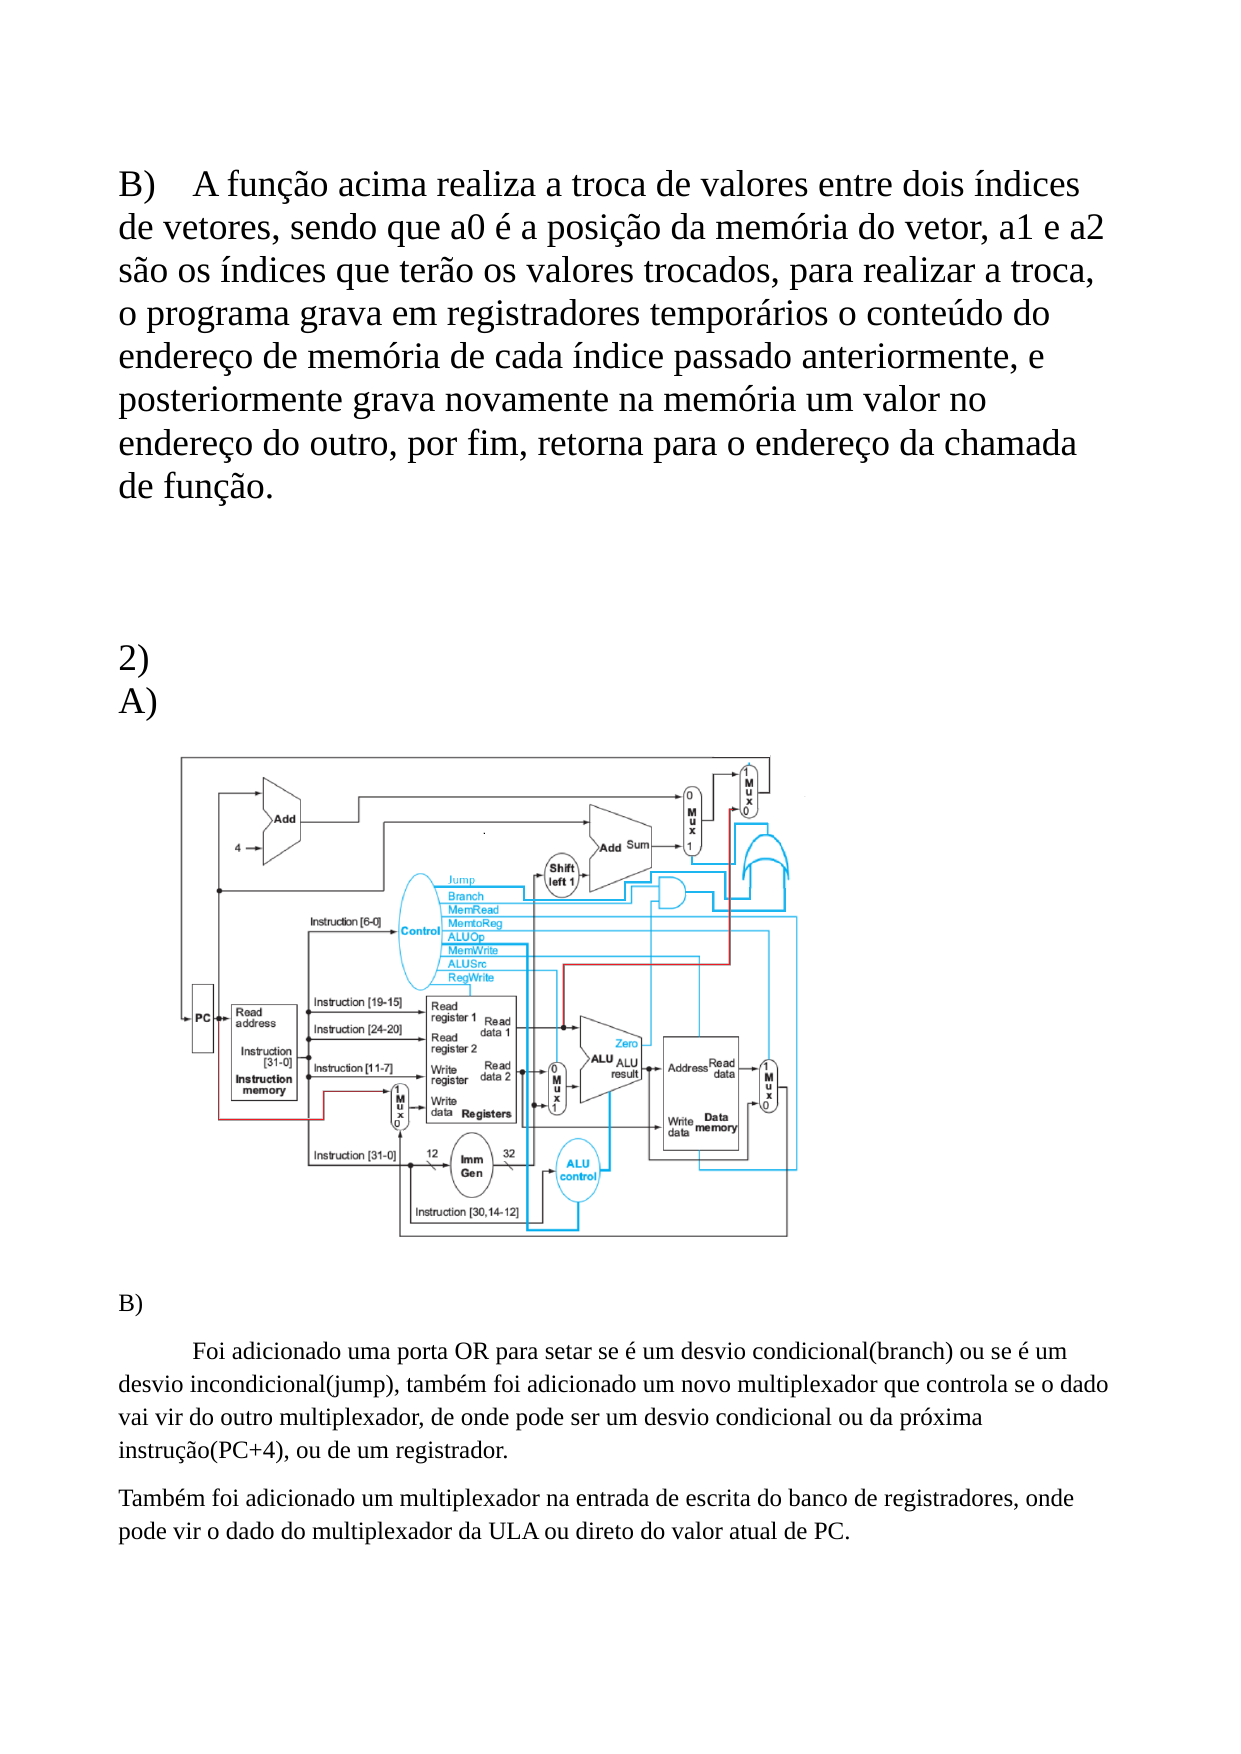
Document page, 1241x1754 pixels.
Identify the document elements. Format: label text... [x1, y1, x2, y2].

text B) A função acima realiza a troca de valores entre dois índices de vetores, sendo que a0 é a posição da memória do vetor, a1 e a2 são os índices que terão os valores trocados, para realizar a troca, o programa grava em registradores temporários o conteúdo do endereço de memória de cada índice passado anteriormente, e posteriormente grava novamente na memória um valor no endereço do outro, por fim, retorna para o endereço da chamada de função. [118, 161, 1122, 506]
text Foi adicionado uma porta OR para setar se é um desvio condicional(branch) ou se é um desvio incondicional(jump), também foi adicionado um novo multiplexador que controla se o dado vai vir do outro multiplexador, de onde pode ser um desvio condicional ou da próxima instrução(PC+4), ou de um registrador. [118, 1336, 1122, 1464]
picture [118, 721, 1123, 1285]
text 2) [118, 636, 1122, 679]
text Também foi adicionado um multiplexador na entrada de escrita do banco de registradores, onde pode vir o dado do multiplexador da ULA ou direto do valor atual de PC. [118, 1483, 1122, 1544]
text A) [118, 679, 1122, 721]
text B) [118, 1285, 1122, 1317]
